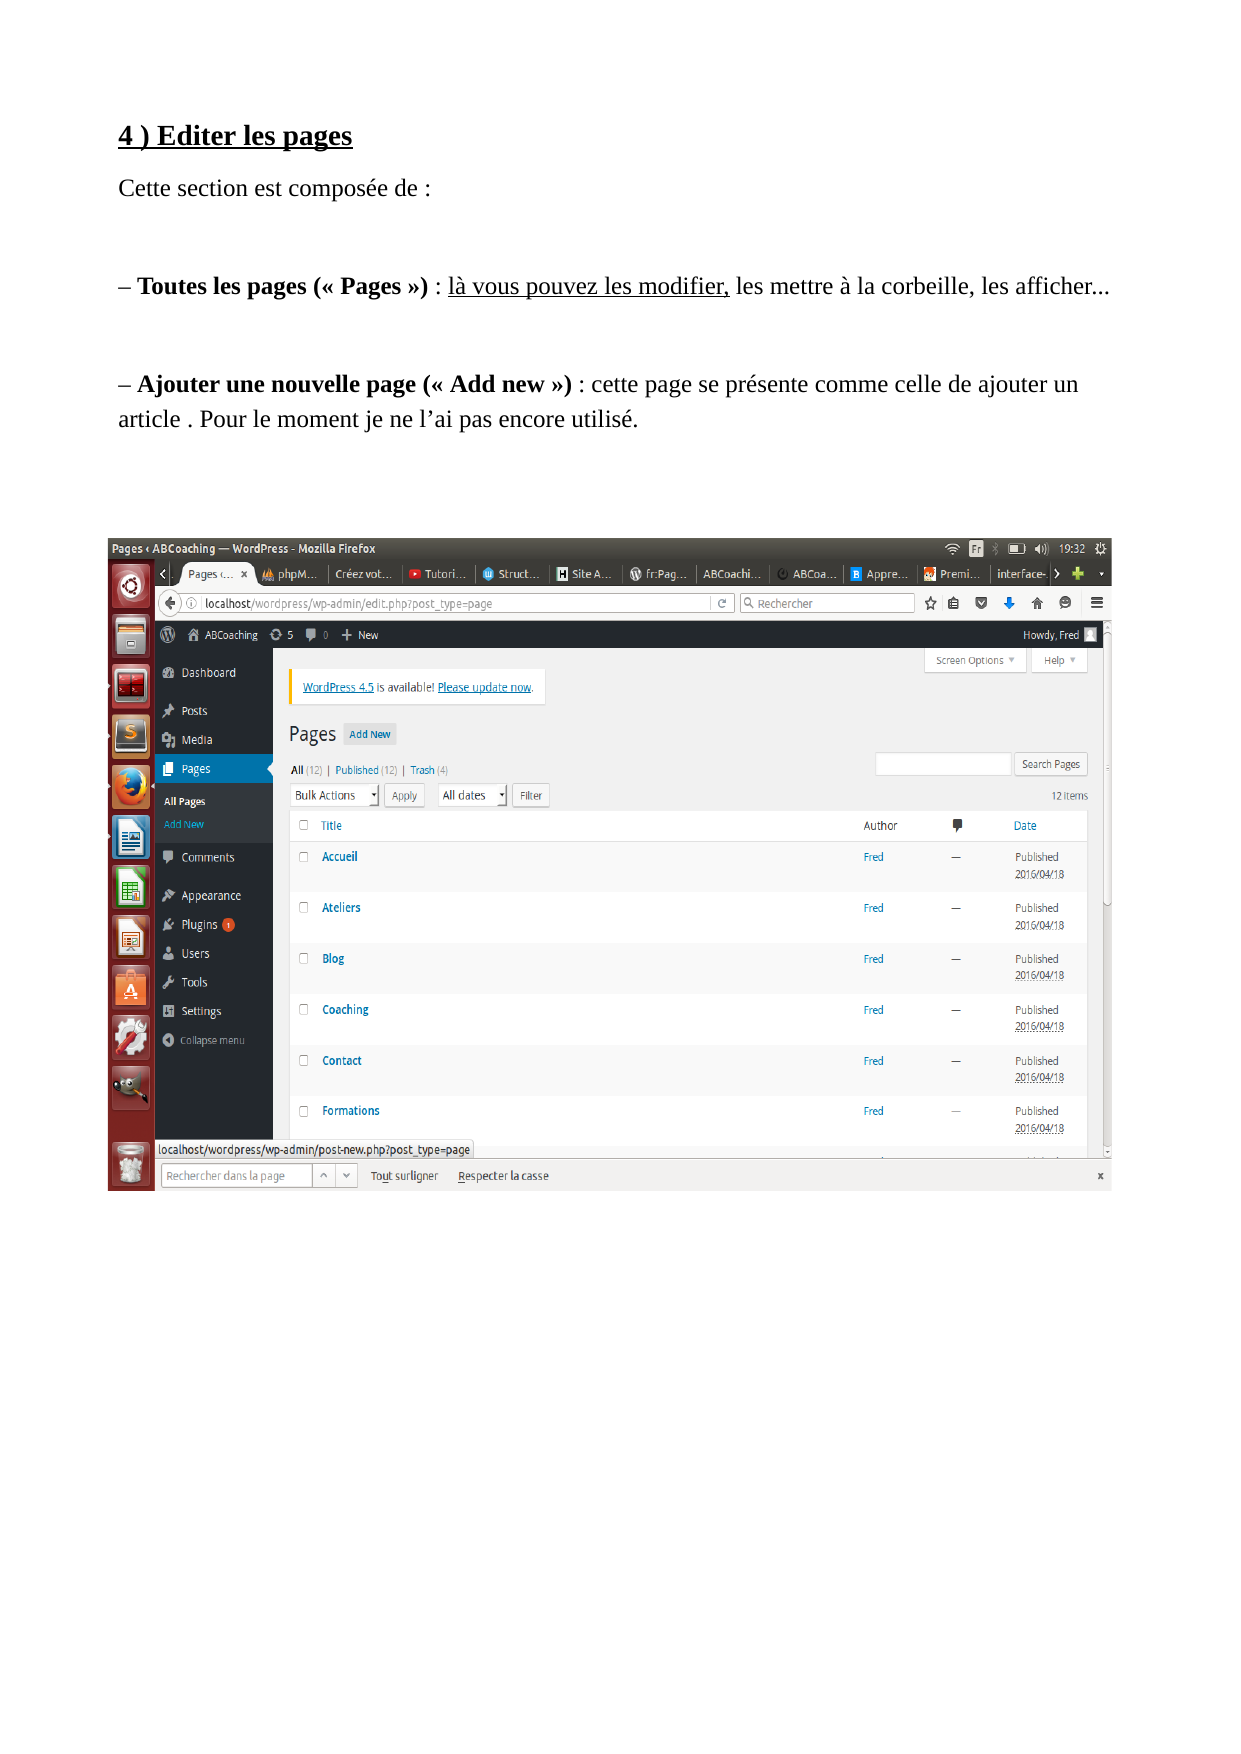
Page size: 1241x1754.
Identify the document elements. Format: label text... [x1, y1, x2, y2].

picture [107, 538, 1112, 1191]
text – Ajouter une nouvelle page (« Add new ») : cette page se présente comme celle de ajouter un article . Pour le moment je ne l’ai pas encore utilisé. [118, 369, 1122, 432]
text Cette section est composée de : [118, 173, 1122, 202]
text 4 ) Editer les pages [118, 118, 1122, 152]
text – Toutes les pages (« Pages ») : là vous pouvez les modifier, les mettre à la corbeille, les afficher... [118, 271, 1122, 300]
